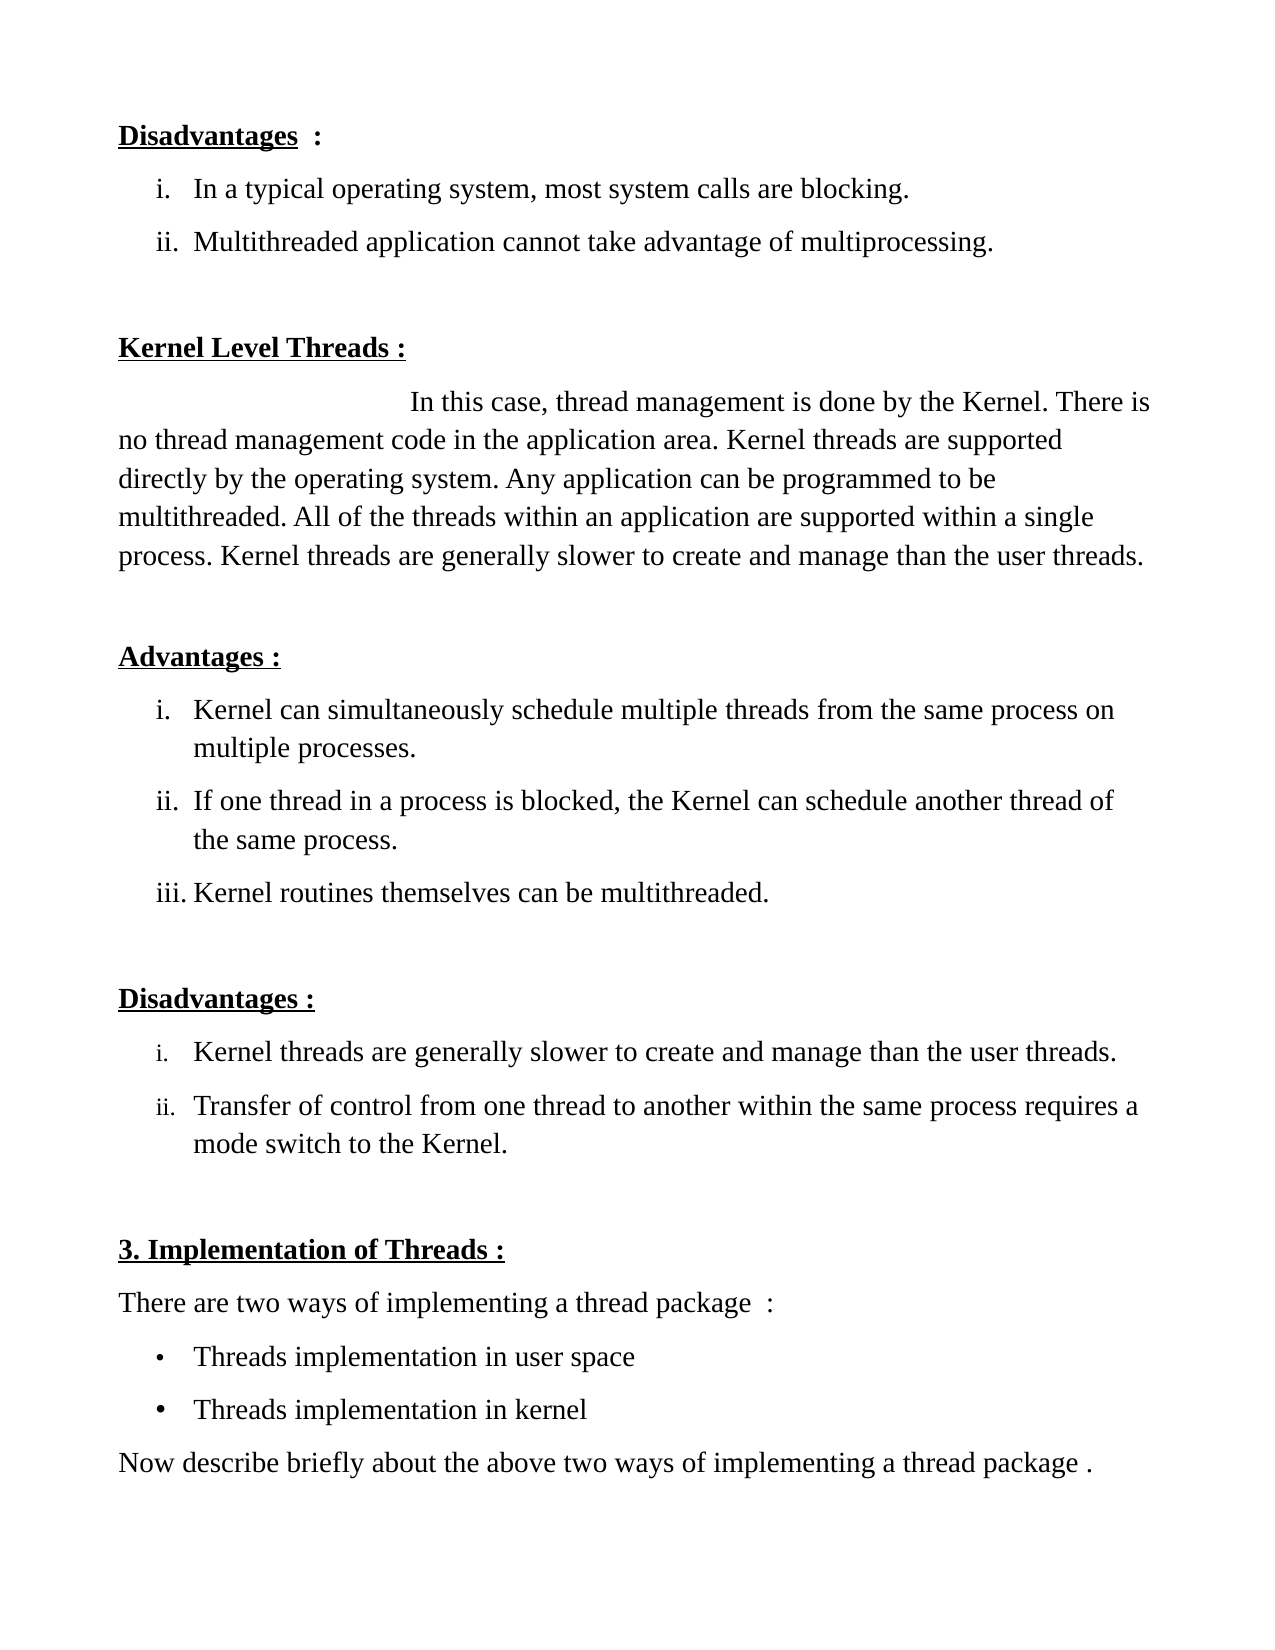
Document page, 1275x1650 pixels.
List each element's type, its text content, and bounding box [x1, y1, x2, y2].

text There are two ways of implementing a thread package : [118, 1286, 1157, 1319]
text In this case, thread management is done by the Kernel. There is no thread management code in the application area. Kernel threads are supported directly by the operating system. Any application can be programmed to be multithreaded. All of the threads within an application are supported within a single process. Kernel threads are generally slower to create and manage than the user threads. [118, 384, 1157, 571]
text 3. Implementation of Threads : [118, 1232, 1157, 1266]
list Threads implementation in kernel [156, 1392, 1157, 1425]
list Kernel routines themselves can be multithreaded. [156, 875, 1157, 909]
list In a typical operating system, most system calls are blocking. [156, 171, 1157, 205]
list Transfer of control from one thread to another within the same process requires a mode switch to the Kernel. [156, 1088, 1157, 1160]
list If one thread in a process is blocked, the Kernel can schedule another thread of the same process. [156, 783, 1157, 856]
list Kernel can simultaneously schedule multiple threads from the same process on multiple processes. [156, 692, 1157, 764]
text Advantages : [118, 639, 1157, 672]
list Kernel threads are generally slower to create and manage than the user threads. [156, 1034, 1157, 1068]
text Kernel Level Threads : [118, 331, 1157, 364]
list Multithreaded application cannot take advantage of multiprocessing. [156, 224, 1157, 258]
text Now describe briefly about the above two ways of implementing a thread package . [118, 1445, 1157, 1478]
text Disadvantages : [118, 118, 1157, 152]
text Disadvantages : [118, 981, 1157, 1015]
list Threads implementation in user space [156, 1339, 1157, 1372]
